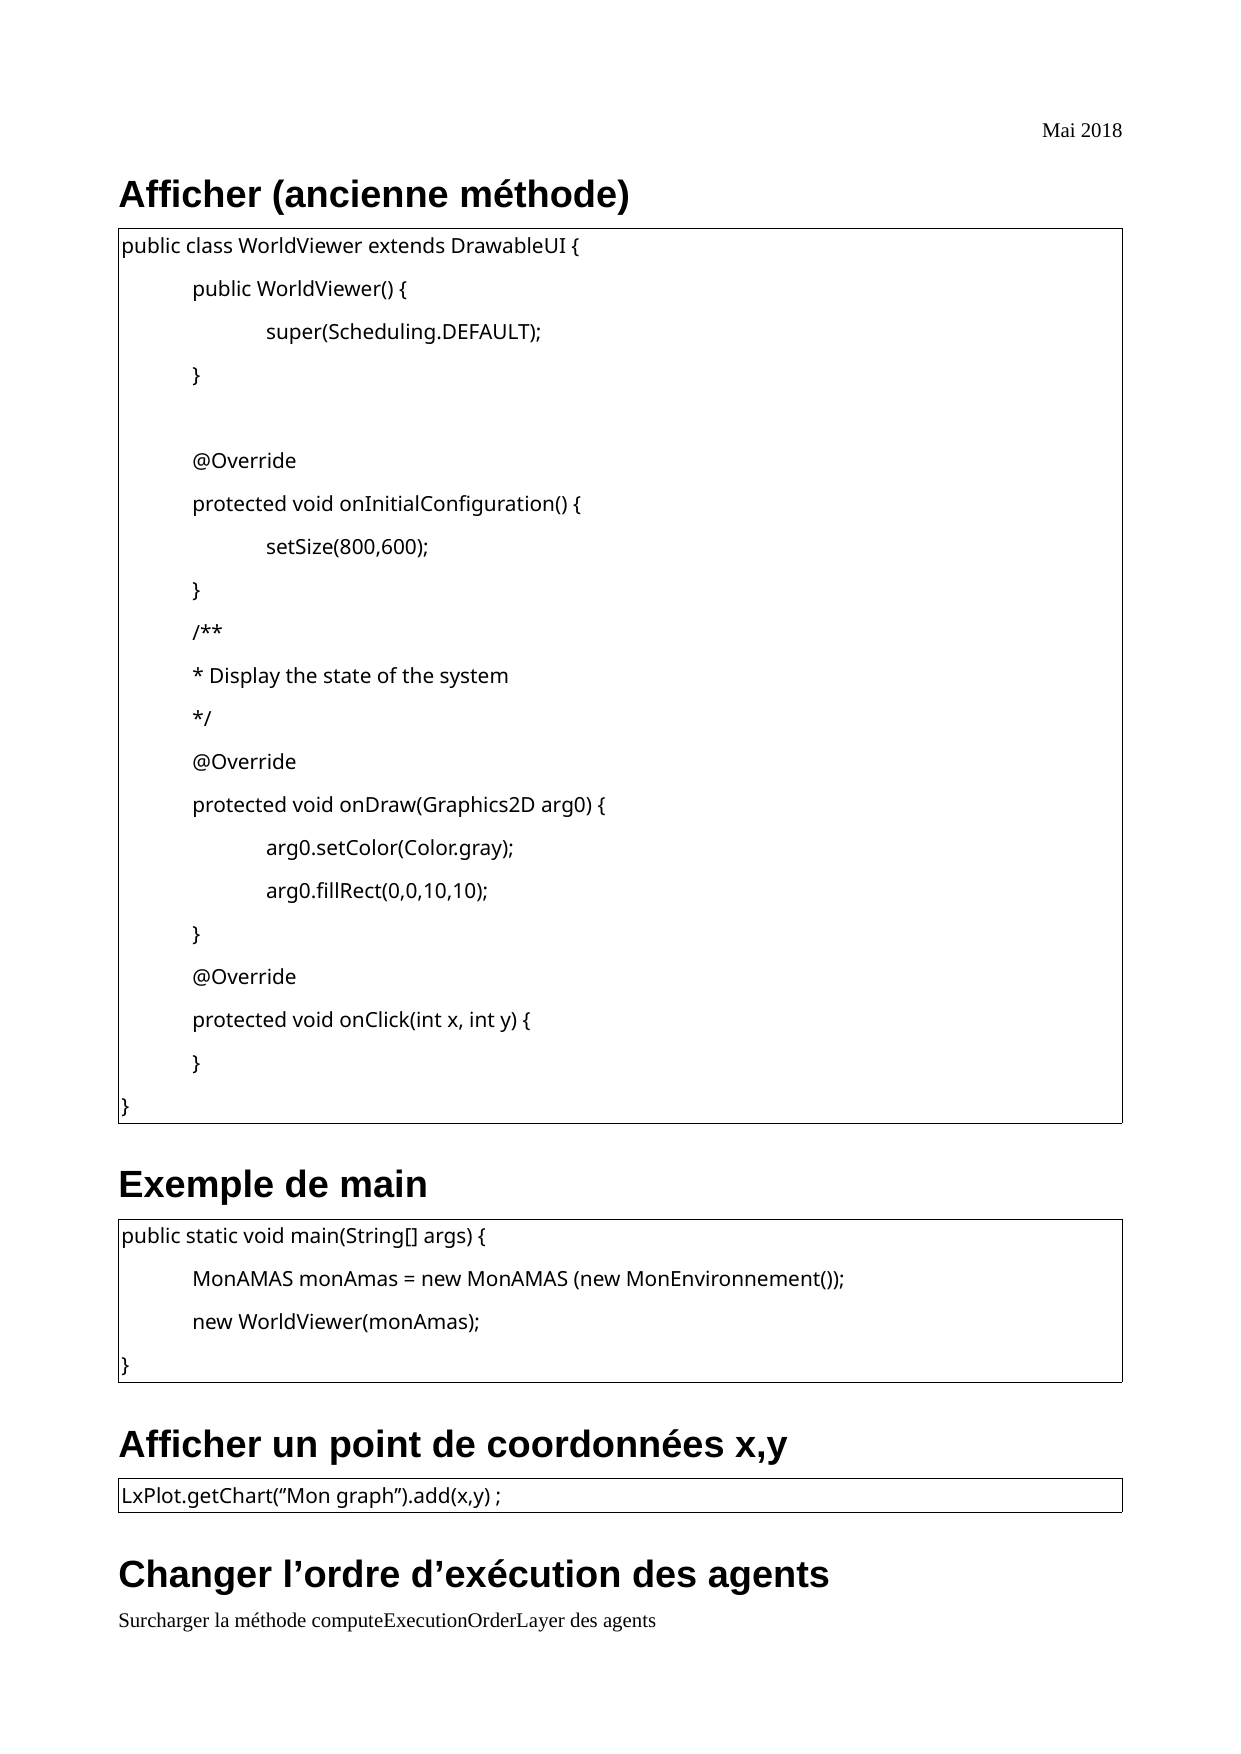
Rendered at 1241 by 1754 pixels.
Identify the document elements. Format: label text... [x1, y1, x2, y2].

subtitle Afficher (ancienne méthode) [118, 172, 1122, 215]
text } [119, 357, 1122, 388]
text } [119, 1045, 1122, 1077]
text protected void onClick(int x, int y) { [119, 1002, 1122, 1034]
subtitle Exemple de main [118, 1162, 1122, 1206]
text setSize(800,600); [119, 529, 1122, 560]
text } [119, 1088, 1122, 1123]
text @Override [119, 959, 1122, 991]
text public class WorldViewer extends DrawableUI { [119, 229, 1122, 259]
text public WorldViewer() { [119, 271, 1122, 302]
text Surcharger la méthode computeExecutionOrderLayer des agents [118, 1608, 1122, 1632]
subtitle Changer l’ordre d’exécution des agents [118, 1552, 1122, 1595]
subtitle Afficher un point de coordonnées x,y [118, 1422, 1122, 1465]
text } [119, 916, 1122, 948]
text } [119, 1347, 1122, 1382]
text /** [119, 615, 1122, 646]
text new WorldViewer(monAmas); [119, 1304, 1122, 1336]
text arg0.fillRect(0,0,10,10); [119, 873, 1122, 904]
text protected void onInitialConfiguration() { [119, 486, 1122, 517]
text arg0.setColor(Color.gray); [119, 830, 1122, 862]
text MonAMAS monAmas = new MonAMAS (new MonEnvironnement()); [119, 1261, 1122, 1293]
text @Override [119, 443, 1122, 474]
text * Display the state of the system [119, 658, 1122, 689]
text public static void main(String[] args) { [119, 1220, 1122, 1250]
text super(Scheduling.DEFAULT); [119, 314, 1122, 345]
text LxPlot.getChart(‘’Mon graph’’).add(x,y) ; [119, 1479, 1122, 1512]
text @Override [119, 744, 1122, 776]
text } [119, 572, 1122, 603]
text */ [119, 701, 1122, 732]
text protected void onDraw(Graphics2D arg0) { [119, 787, 1122, 818]
